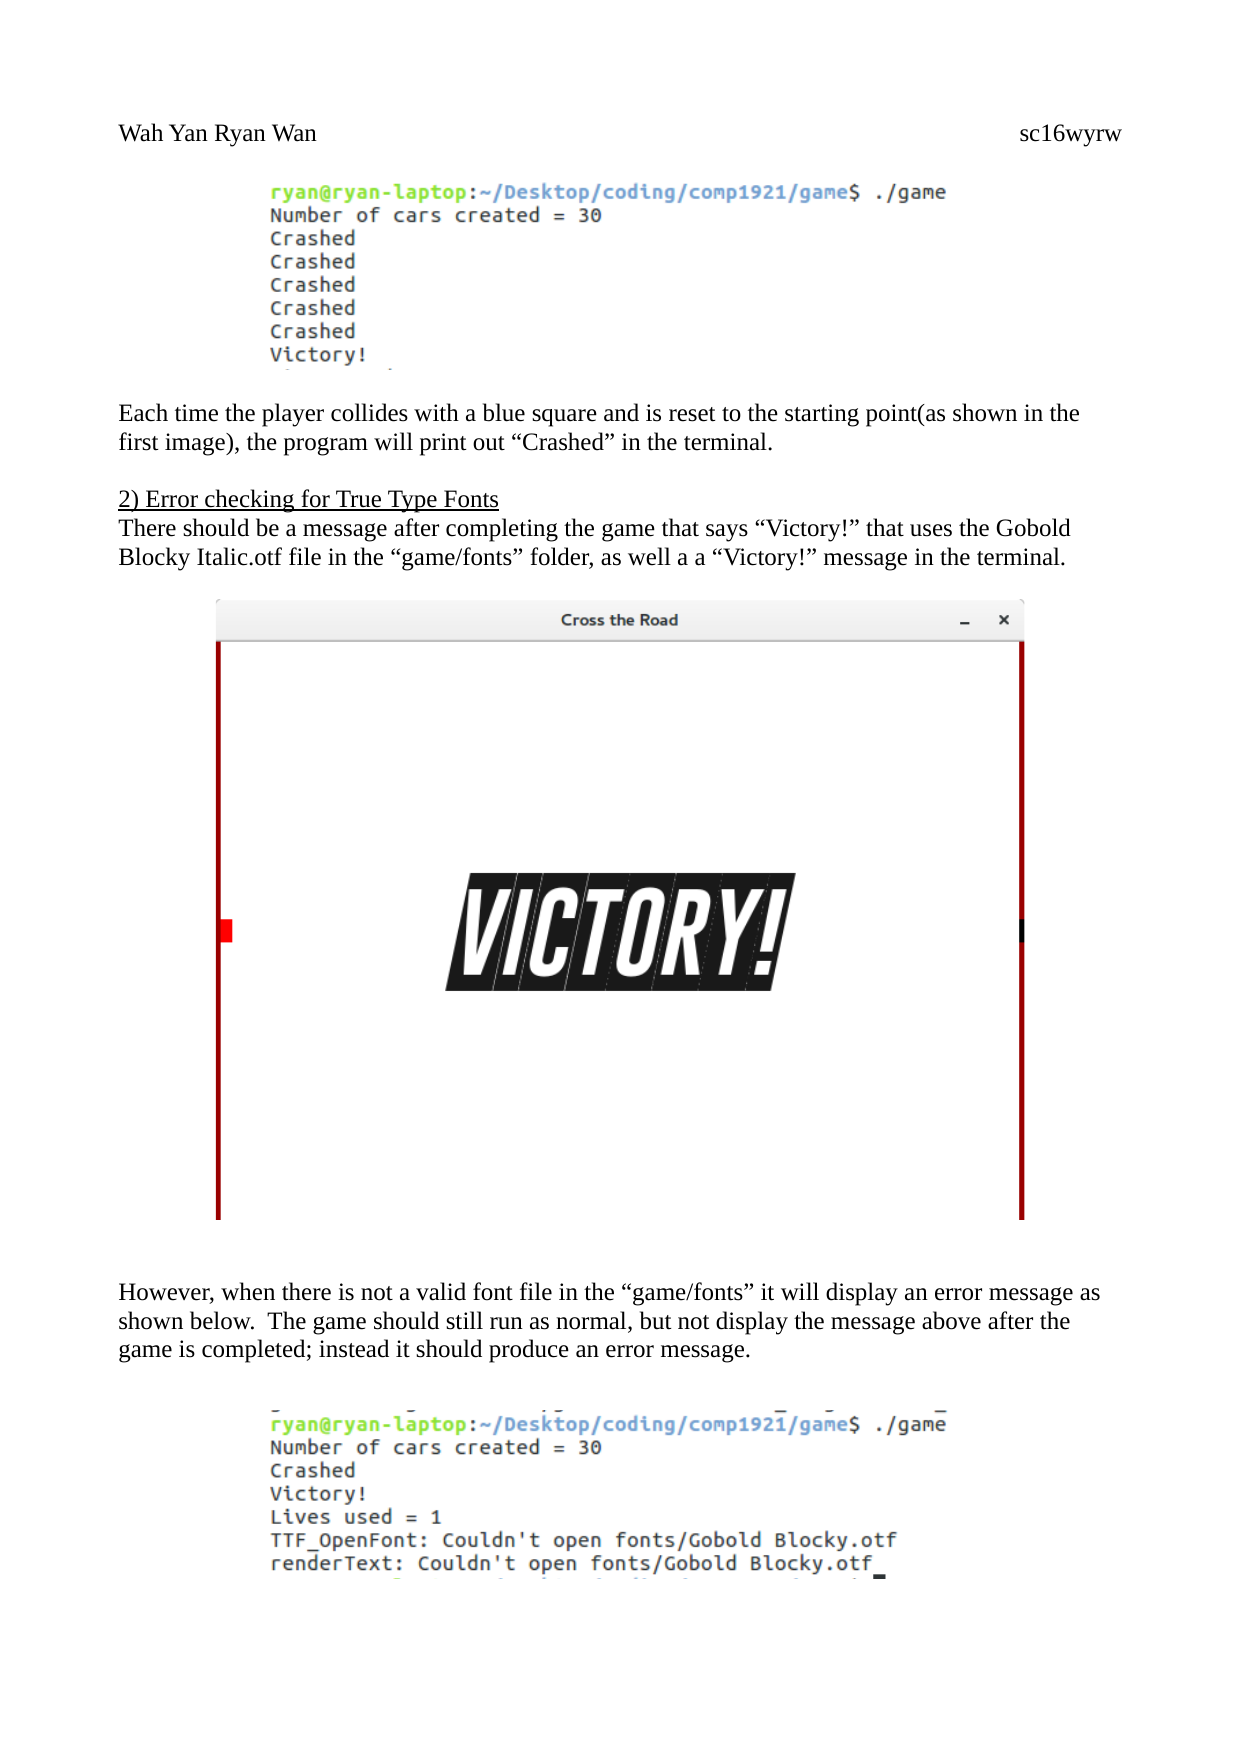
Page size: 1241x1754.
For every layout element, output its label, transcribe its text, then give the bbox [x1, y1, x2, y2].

picture [269, 182, 972, 370]
text Each time the player collides with a blue square and is reset to the starting point(as shown in the first image), the program will print out “Crashed” in the terminal. [118, 398, 1122, 456]
picture [269, 1410, 972, 1579]
text 2) Error checking for True Type Fonts [118, 484, 1122, 513]
picture [215, 599, 1025, 1220]
text There should be a message after completing the game that says “Victory!” that uses the Gobold Blocky Italic.otf file in the “game/fonts” folder, as well a a “Victory!” message in the terminal. [118, 513, 1122, 571]
text However, when there is not a valid font file in the “game/fonts” it will display an error message as shown below. The game should still run as normal, but not display the message above after the game is completed; instead it should produce an error message. [118, 1277, 1122, 1363]
